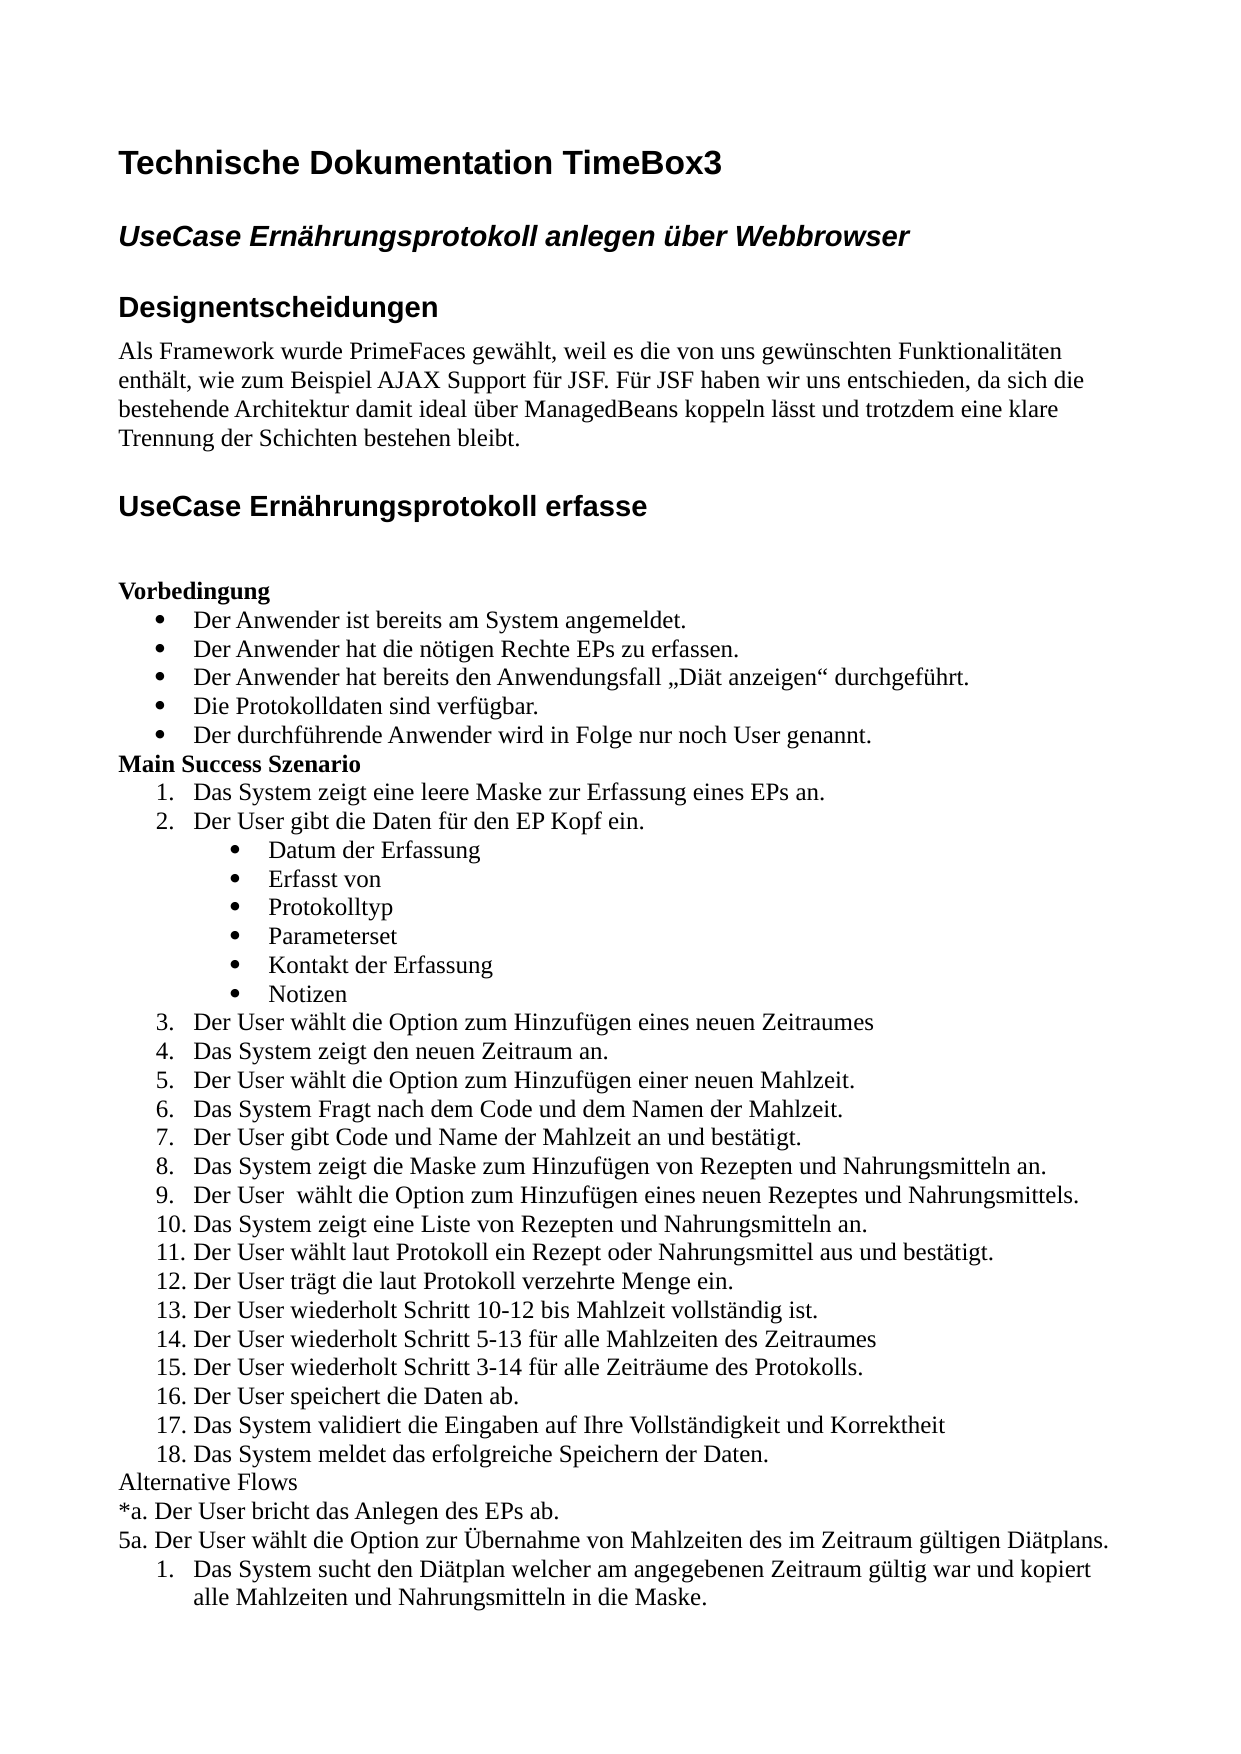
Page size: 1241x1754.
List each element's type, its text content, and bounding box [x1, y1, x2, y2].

subtitle Designentscheidungen [118, 290, 1122, 324]
list Der Anwender hat die nötigen Rechte EPs zu erfassen. [156, 634, 1122, 662]
list Der User trägt die laut Protokoll verzehrte Menge ein. [156, 1266, 1122, 1295]
list Das System zeigt die Maske zum Hinzufügen von Rezepten und Nahrungsmitteln an. [156, 1151, 1122, 1180]
list Das System Fragt nach dem Code und dem Namen der Mahlzeit. [156, 1094, 1122, 1122]
text Als Framework wurde PrimeFaces gewählt, weil es die von uns gewünschten Funktionalitäten enthält, wie zum Beispiel AJAX Support für JSF. Für JSF haben wir uns entschieden, da sich die bestehende Architektur damit ideal über ManagedBeans koppeln lässt und trotzdem eine klare Trennung der Schichten bestehen bleibt. [118, 336, 1122, 451]
text Main Success Szenario [118, 749, 1122, 777]
list Der User wiederholt Schritt 5-13 für alle Mahlzeiten des Zeitraumes [156, 1324, 1122, 1352]
list Der User gibt die Daten für den EP Kopf ein. [156, 806, 1122, 835]
list Der User wählt laut Protokoll ein Rezept oder Nahrungsmittel aus und bestätigt. [156, 1237, 1122, 1266]
list Erfasst von [231, 864, 1122, 892]
subtitle UseCase Ernährungsprotokoll anlegen über Webbrowser [118, 219, 1122, 253]
list Datum der Erfassung [231, 835, 1122, 864]
list Der Anwender hat bereits den Anwendungsfall „Diät anzeigen“ durchgeführt. [156, 662, 1122, 691]
list Das System validiert die Eingaben auf Ihre Vollständigkeit und Korrektheit [156, 1410, 1122, 1439]
list Protokolltyp [231, 892, 1122, 921]
list Notizen [231, 979, 1122, 1007]
list Parameterset [231, 921, 1122, 950]
list Der User speichert die Daten ab. [156, 1381, 1122, 1410]
list Der User wählt die Option zum Hinzufügen eines neuen Rezeptes und Nahrungsmittels. [156, 1180, 1122, 1209]
text Alternative Flows [118, 1467, 1122, 1496]
text 5a. Der User wählt die Option zur Übernahme von Mahlzeiten des im Zeitraum gültigen Diätplans. [118, 1525, 1122, 1554]
list Der User wählt die Option zum Hinzufügen eines neuen Zeitraumes [156, 1007, 1122, 1036]
list Der Anwender ist bereits am System angemeldet. [156, 605, 1122, 634]
list Die Protokolldaten sind verfügbar. [156, 691, 1122, 720]
subtitle UseCase Ernährungsprotokoll erfasse [118, 489, 1122, 522]
list Der durchführende Anwender wird in Folge nur noch User genannt. [156, 720, 1122, 749]
list Das System sucht den Diätplan welcher am angegebenen Zeitraum gültig war und kopiert alle Mahlzeiten und Nahrungsmitteln in die Maske. [156, 1554, 1122, 1611]
list Kontakt der Erfassung [231, 950, 1122, 979]
list Der User wiederholt Schritt 3-14 für alle Zeiträume des Protokolls. [156, 1352, 1122, 1381]
list Das System meldet das erfolgreiche Speichern der Daten. [156, 1439, 1122, 1467]
text *a. Der User bricht das Anlegen des EPs ab. [118, 1496, 1122, 1525]
list Der User gibt Code und Name der Mahlzeit an und bestätigt. [156, 1122, 1122, 1151]
subtitle Technische Dokumentation TimeBox3 [118, 143, 1122, 182]
list Das System zeigt eine leere Maske zur Erfassung eines EPs an. [156, 777, 1122, 806]
text Vorbedingung [118, 576, 1122, 605]
list Der User wählt die Option zum Hinzufügen einer neuen Mahlzeit. [156, 1065, 1122, 1094]
list Das System zeigt eine Liste von Rezepten und Nahrungsmitteln an. [156, 1209, 1122, 1237]
list Das System zeigt den neuen Zeitraum an. [156, 1036, 1122, 1065]
list Der User wiederholt Schritt 10-12 bis Mahlzeit vollständig ist. [156, 1295, 1122, 1324]
